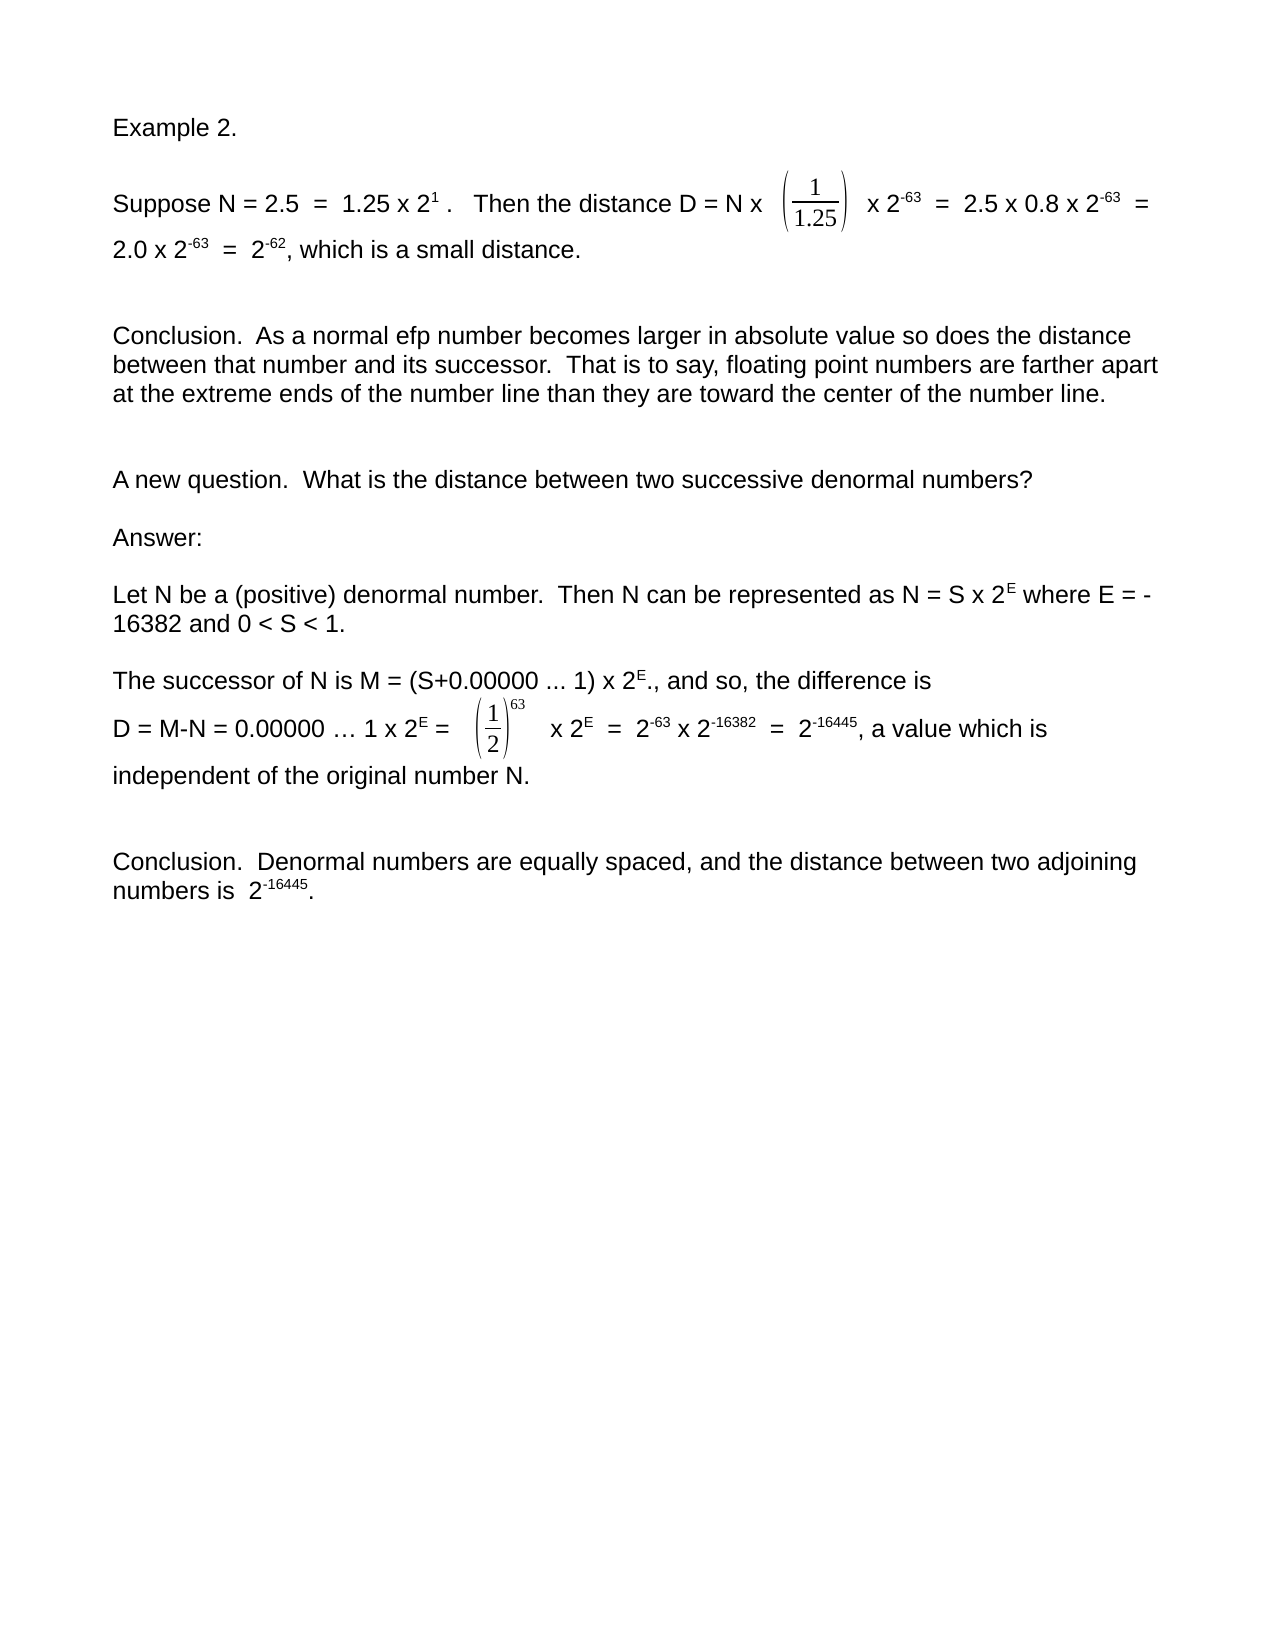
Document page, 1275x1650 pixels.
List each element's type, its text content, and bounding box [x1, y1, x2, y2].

text Conclusion. As a normal efp number becomes larger in absolute value so does the distance between that number and its successor. That is to say, floating point numbers are farther apart at the extreme ends of the number line than they are toward the center of the number line. [112, 321, 1162, 408]
text The successor of N is M = (S+0.00000 ... 1) x 2E., and so, the difference is [112, 666, 1162, 695]
text D = M-N = 0.00000 … 1 x 2E = x 2E = 2-63 x 2-16382 = 2-16445, a value which is independent of the original number N. [112, 695, 1162, 789]
text Suppose N = 2.5 = 1.25 x 21 . Then the distance D = N xx 2-63 = 2.5 x 0.8 x 2-63 = 2.0 x 2-63 = 2-62, which is a small distance. [112, 170, 1162, 264]
text Example 2. [112, 112, 1162, 141]
text A new question. What is the distance between two successive denormal numbers? [112, 465, 1162, 494]
text Let N be a (positive) denormal number. Then N can be represented as N = S x 2E where E = -16382 and 0 < S < 1. [112, 580, 1162, 638]
text Answer: [112, 523, 1162, 551]
text Conclusion. Denormal numbers are equally spaced, and the distance between two adjoining numbers is 2-16445. [112, 847, 1162, 904]
